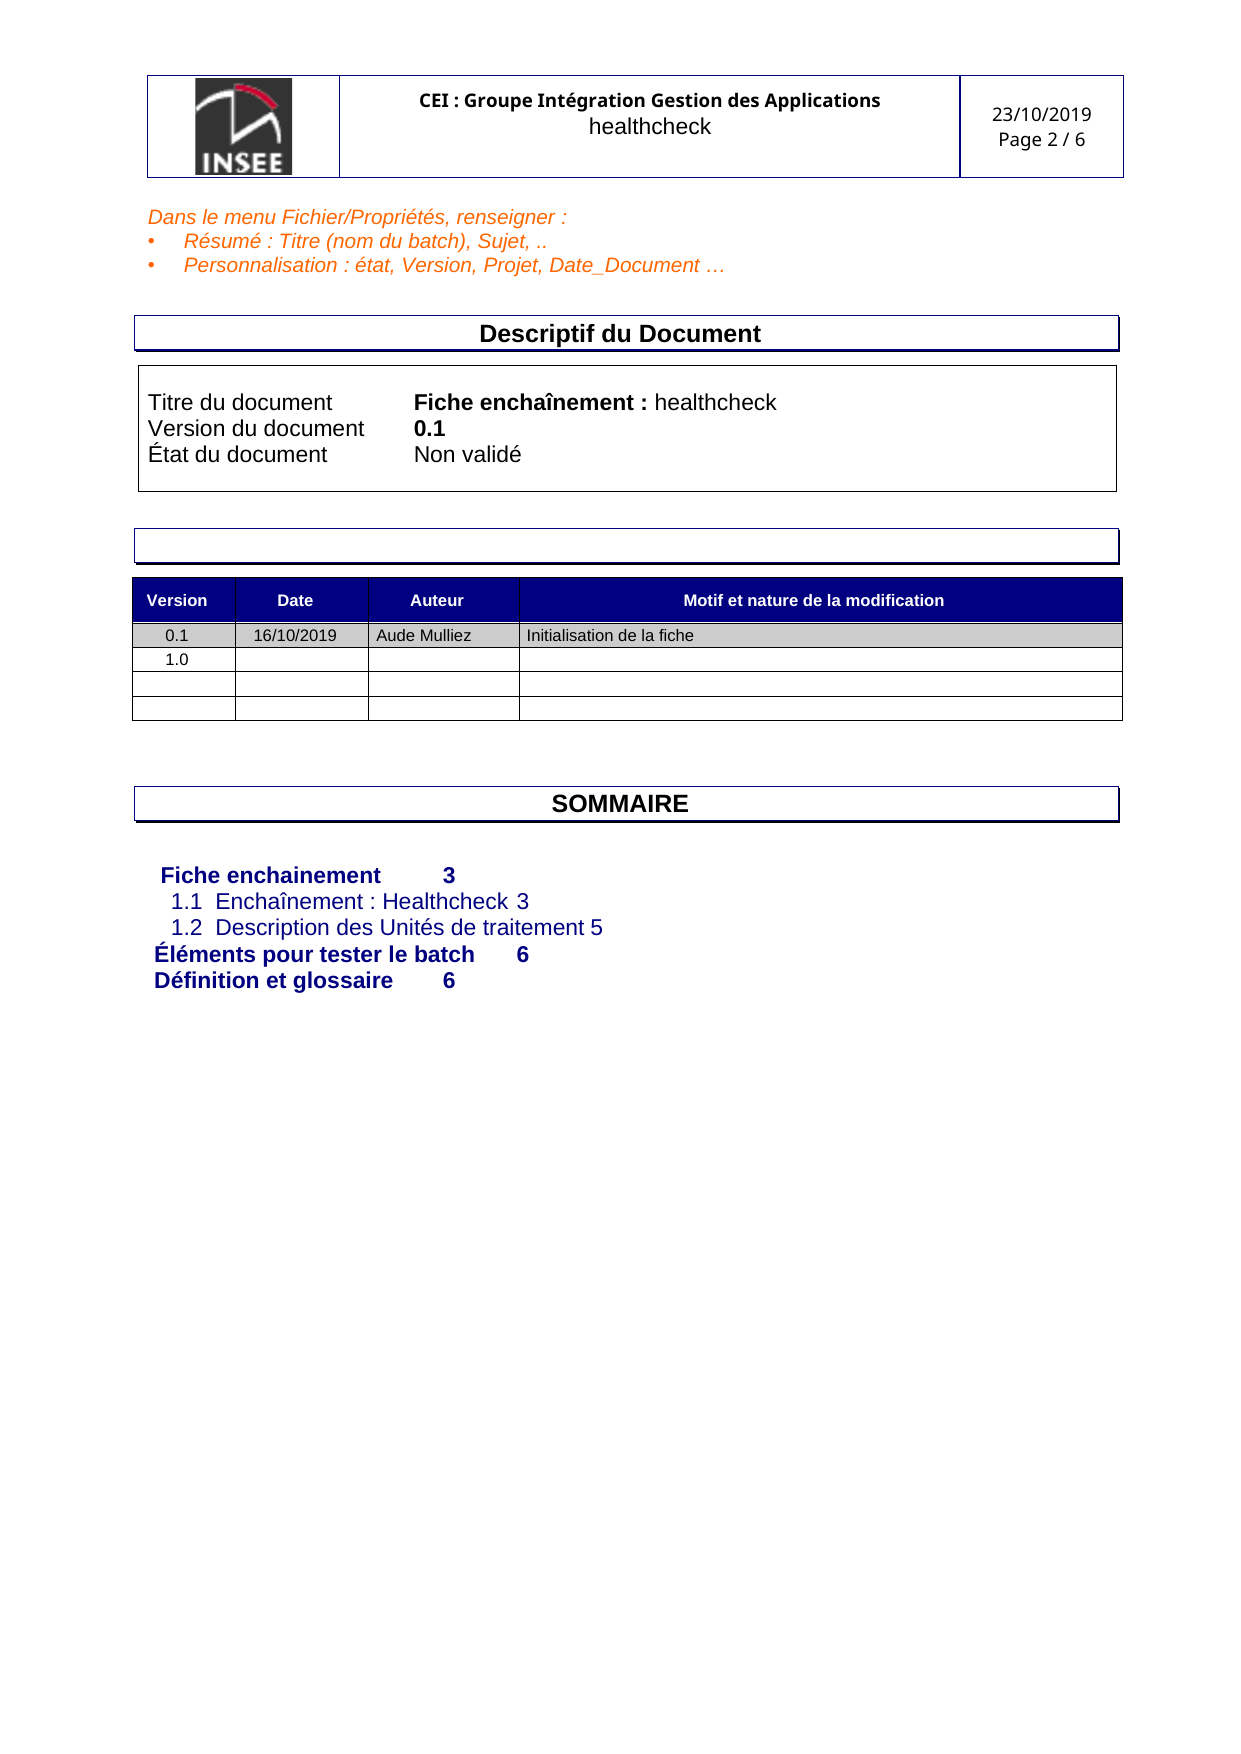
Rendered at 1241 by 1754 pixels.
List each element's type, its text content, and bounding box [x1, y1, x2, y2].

table_cell [369, 672, 519, 696]
table_header Motif et nature de la modification [520, 578, 1122, 622]
table_cell 1.0 [133, 648, 235, 671]
text Descriptif du Document [135, 316, 1118, 349]
table_cell [520, 697, 1122, 720]
text Dans le menu Fichier/Propriétés, renseigner : [148, 204, 1122, 228]
table_cell [520, 672, 1122, 696]
table_cell Aude Mulliez [369, 624, 519, 647]
text 1.1 Enchaînement : Healthcheck 3 [171, 888, 1122, 914]
text 1.2 Description des Unités de traitement 5 [171, 914, 1122, 941]
table_cell [133, 697, 235, 720]
list Personnalisation : état, Version, Projet, Date_Document … [148, 252, 1122, 277]
table_cell [369, 648, 519, 671]
text Version du document 0.1 [139, 391, 1116, 417]
table_cell [369, 697, 519, 720]
table_header Version [133, 578, 235, 622]
text Mises à Jour [135, 529, 1118, 562]
table_cell [236, 672, 368, 696]
text Fiche enchainement 3 [148, 862, 1122, 888]
table_cell [520, 648, 1122, 671]
table_cell Initialisation de la fiche [520, 624, 1122, 647]
text Titre du document Fiche enchaînement : healthcheck [139, 366, 1116, 391]
text SOMMAIRE [135, 787, 1118, 820]
table_cell [236, 697, 368, 720]
table_cell [133, 672, 235, 696]
table_cell 0.1 [133, 624, 235, 647]
picture [195, 78, 293, 175]
table_header Date [236, 578, 368, 622]
list Résumé : Titre (nom du batch), Sujet, .. [148, 228, 1122, 252]
table_cell 16/10/2019 [236, 624, 368, 647]
text État du document Non validé [139, 417, 1116, 491]
table_cell [236, 648, 368, 671]
table_header Auteur [369, 578, 519, 622]
text Définition et glossaire 6 [148, 967, 1122, 993]
text Éléments pour tester le batch 6 [148, 941, 1122, 967]
